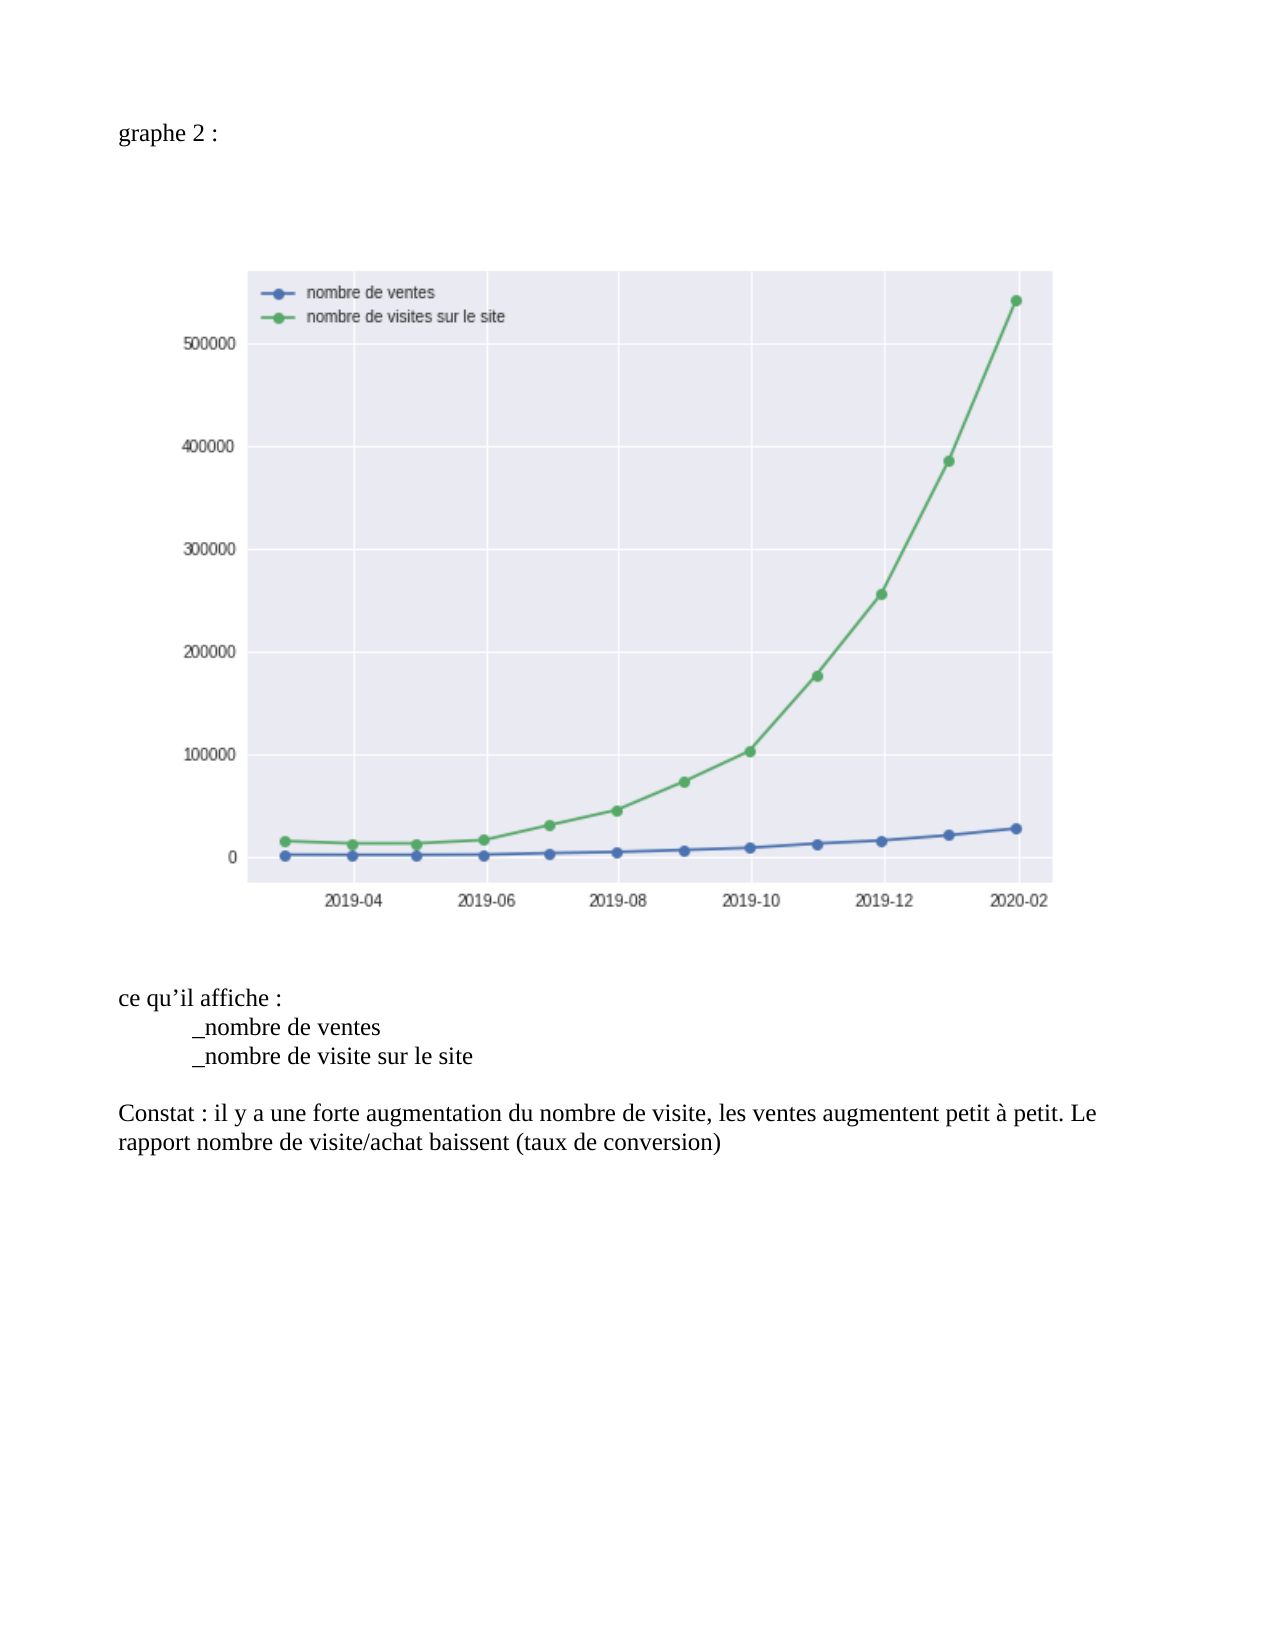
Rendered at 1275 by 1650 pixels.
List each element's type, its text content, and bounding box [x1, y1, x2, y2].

text graphe 2 : [118, 118, 1157, 147]
text _nombre de ventes [118, 1012, 1157, 1041]
text _nombre de visite sur le site [118, 1041, 1157, 1070]
picture [118, 175, 1157, 984]
text Constat : il y a une forte augmentation du nombre de visite, les ventes augmentent petit à petit. Le rapport nombre de visite/achat baissent (taux de conversion) [118, 1098, 1157, 1156]
text ce qu’il affiche : [118, 984, 1157, 1012]
